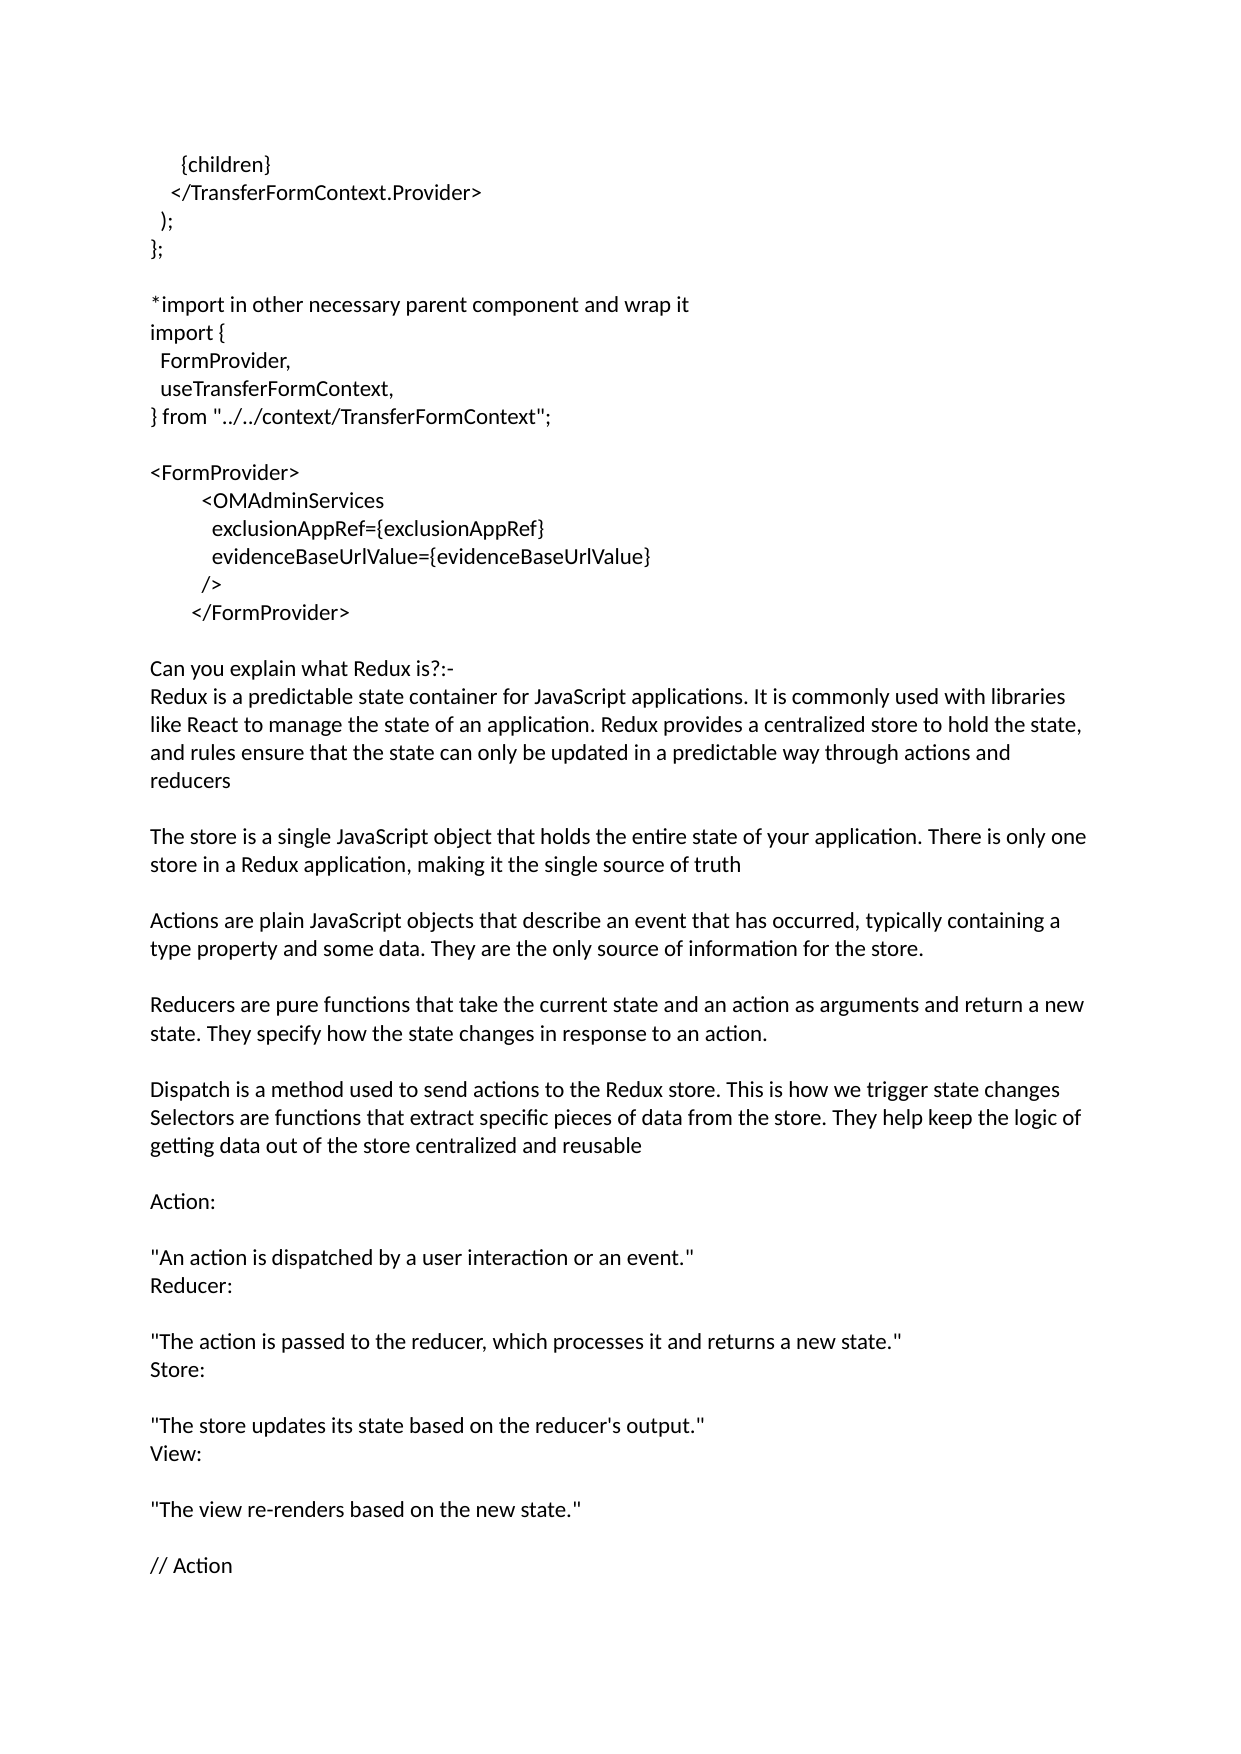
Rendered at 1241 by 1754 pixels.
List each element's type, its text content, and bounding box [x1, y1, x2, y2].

text </FormProvider> [150, 598, 1090, 626]
text "The store updates its state based on the reducer's output." [150, 1411, 1090, 1439]
text useTransferFormContext, [150, 374, 1090, 402]
text } from "../../context/TransferFormContext"; [150, 402, 1090, 430]
text *import in other necessary parent component and wrap it [150, 290, 1090, 318]
text Dispatch is a method used to send actions to the Redux store. This is how we trigger state changes [150, 1075, 1090, 1103]
text }; [150, 234, 1090, 262]
text <OMAdminServices [150, 486, 1090, 514]
text Action: [150, 1187, 1090, 1215]
text Reducer: [150, 1271, 1090, 1299]
text // Action [150, 1551, 1090, 1579]
text Redux is a predictable state container for JavaScript applications. It is commonly used with libraries like React to manage the state of an application. Redux provides a centralized store to hold the state, and rules ensure that the state can only be updated in a predictable way through actions and reducers [150, 682, 1090, 794]
text Reducers are pure functions that take the current state and an action as arguments and return a new state. They specify how the state changes in response to an action. [150, 991, 1090, 1047]
text The store is a single JavaScript object that holds the entire state of your application. There is only one store in a Redux application, making it the single source of truth [150, 822, 1090, 878]
text </TransferFormContext.Provider> [150, 178, 1090, 206]
text import { [150, 318, 1090, 346]
text Actions are plain JavaScript objects that describe an event that has occurred, typically containing a type property and some data. They are the only source of information for the store. [150, 907, 1090, 963]
text "The action is passed to the reducer, which processes it and returns a new state." [150, 1327, 1090, 1355]
text "The view re-renders based on the new state." [150, 1495, 1090, 1523]
text <FormProvider> [150, 458, 1090, 486]
text /> [150, 570, 1090, 598]
text Store: [150, 1355, 1090, 1383]
text "An action is dispatched by a user interaction or an event." [150, 1243, 1090, 1271]
text Can you explain what Redux is?:- [150, 654, 1090, 682]
text Selectors are functions that extract specific pieces of data from the store. They help keep the logic of getting data out of the store centralized and reusable [150, 1103, 1090, 1159]
text ); [150, 206, 1090, 234]
text FormProvider, [150, 346, 1090, 374]
text {children} [150, 150, 1090, 178]
text exclusionAppRef={exclusionAppRef} [150, 514, 1090, 542]
text evidenceBaseUrlValue={evidenceBaseUrlValue} [150, 542, 1090, 570]
text View: [150, 1439, 1090, 1467]
